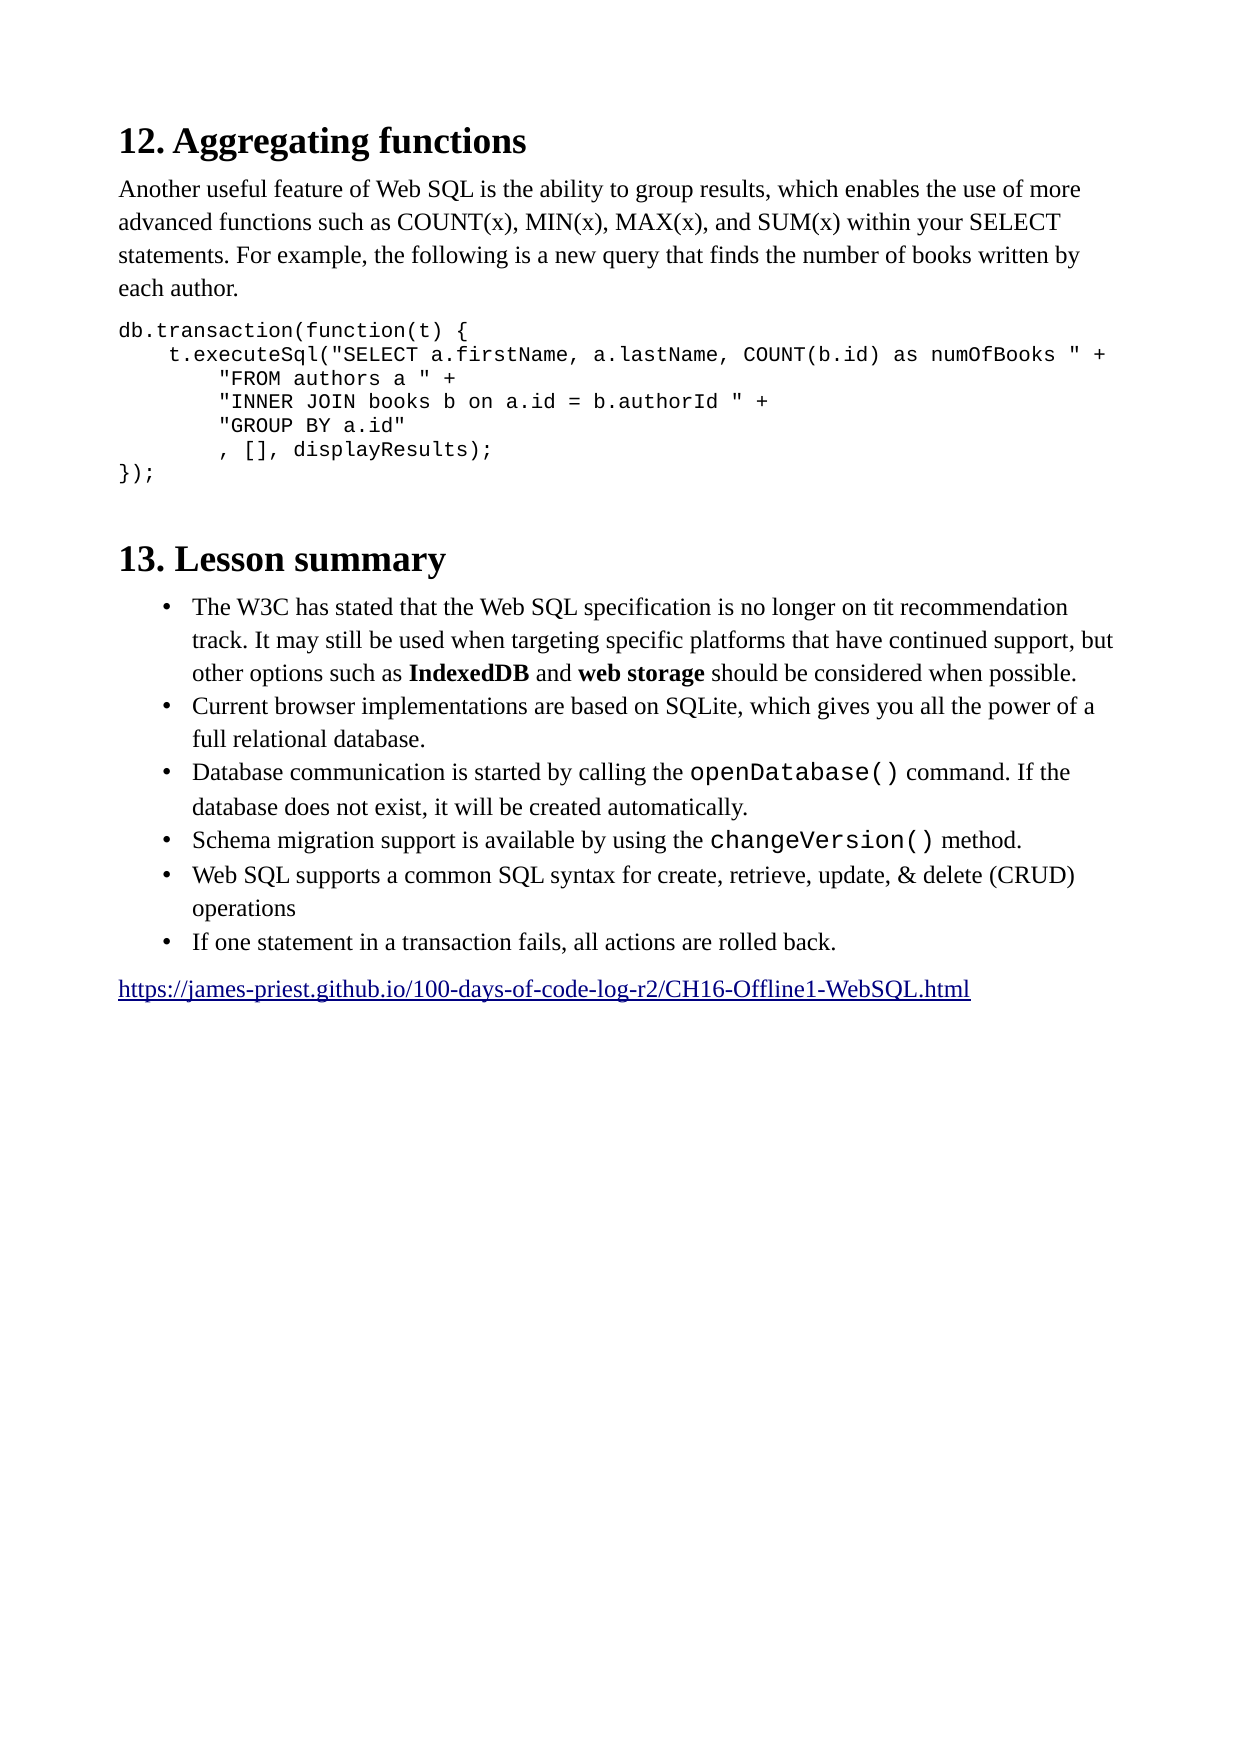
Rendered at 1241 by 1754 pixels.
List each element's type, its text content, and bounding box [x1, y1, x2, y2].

subtitle 12. Aggregating functions [118, 118, 1122, 161]
subtitle 13. Lesson summary [118, 536, 1122, 579]
text Another useful feature of Web SQL is the ability to group results, which enables the use of more advanced functions such as COUNT(x), MIN(x), MAX(x), and SUM(x) within your SELECT statements. For example, the following is a new query that finds the number of books written by each author. [118, 174, 1122, 302]
list Schema migration support is available by using the changeVersion() method. [162, 825, 1122, 856]
text https://james-priest.github.io/100-days-of-code-log-r2/CH16-Offline1-WebSQL.html [118, 974, 1122, 1003]
list Web SQL supports a common SQL syntax for create, retrieve, update, & delete (CRUD) operations [162, 861, 1122, 922]
text , [], displayResults); [118, 439, 1122, 462]
text db.transaction(function(t) { [118, 320, 1122, 344]
text "INNER JOIN books b on a.id = b.authorId " + [118, 391, 1122, 415]
list Current browser implementations are based on SQLite, which gives you all the power of a full relational database. [162, 691, 1122, 753]
text t.executeSql("SELECT a.firstName, a.lastName, COUNT(b.id) as numOfBooks " + [118, 344, 1122, 368]
list Database communication is started by calling the openDatabase() command. If the database does not exist, it will be created automatically. [162, 757, 1122, 821]
list The W3C has stated that the Web SQL specification is no longer on tit recommendation track. It may still be used when targeting specific platforms that have continued support, but other options such as IndexedDB and web storage should be considered when possible. [162, 592, 1122, 687]
text }); [118, 462, 1122, 486]
text "FROM authors a " + [118, 368, 1122, 391]
text "GROUP BY a.id" [118, 415, 1122, 439]
list If one statement in a transaction fails, all actions are rolled back. [162, 927, 1122, 955]
